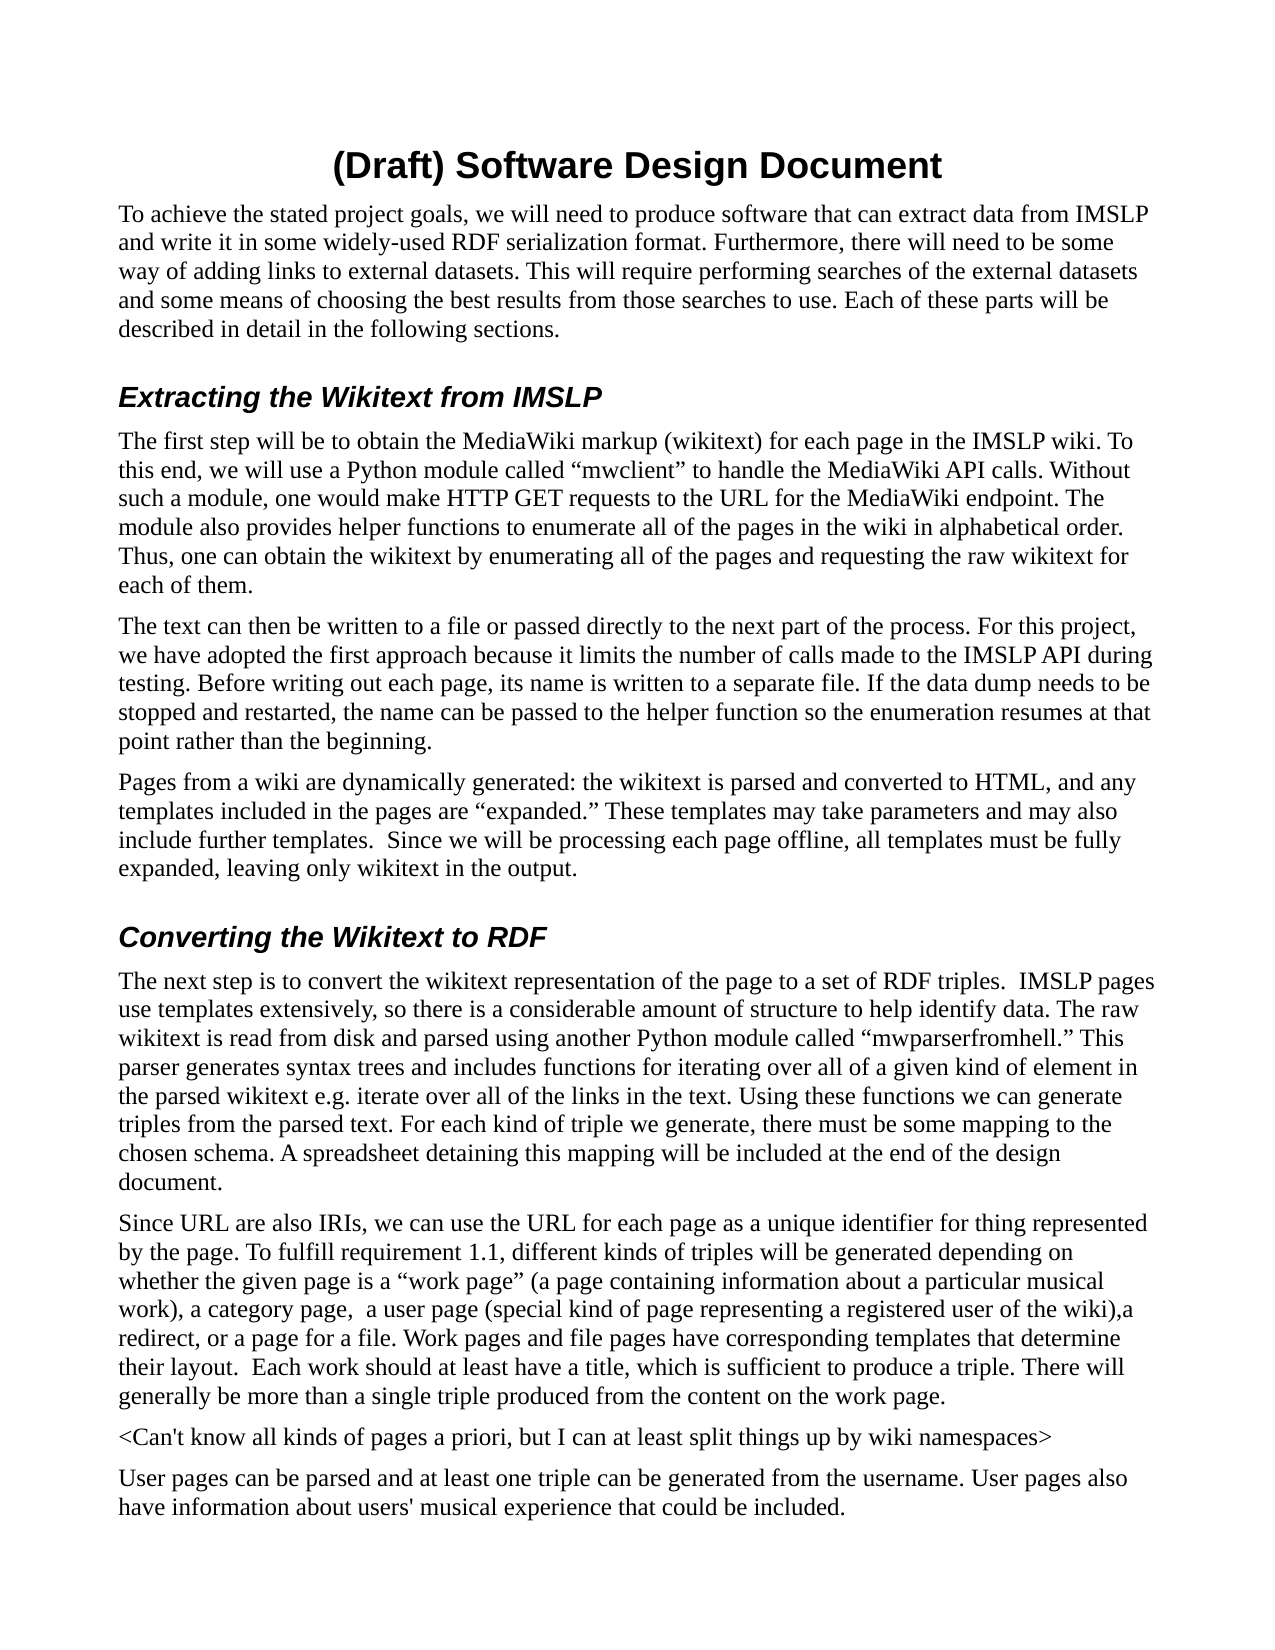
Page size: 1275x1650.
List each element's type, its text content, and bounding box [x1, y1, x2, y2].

title (Draft) Software Design Document [118, 143, 1157, 186]
subtitle Extracting the Wikitext from IMSLP [118, 380, 1157, 413]
text The first step will be to obtain the MediaWiki markup (wikitext) for each page in the IMSLP wiki. To this end, we will use a Python module called “mwclient” to handle the MediaWiki API calls. Without such a module, one would make HTTP GET requests to the URL for the MediaWiki endpoint. The module also provides helper functions to enumerate all of the pages in the wiki in alphabetical order. Thus, one can obtain the wikitext by enumerating all of the pages and requesting the raw wikitext for each of them. [118, 426, 1157, 598]
text User pages can be parsed and at least one triple can be generated from the username. User pages also have information about users' musical experience that could be included. [118, 1463, 1157, 1521]
text Since URL are also IRIs, we can use the URL for each page as a unique identifier for thing represented by the page. To fulfill requirement 1.1, different kinds of triples will be generated depending on whether the given page is a “work page” (a page containing information about a particular musical work), a category page, a user page (special kind of page representing a registered user of the wiki),a redirect, or a page for a file. Work pages and file pages have corresponding templates that determine their layout. Each work should at least have a title, which is sufficient to produce a triple. There will generally be more than a single triple produced from the content on the work page. [118, 1208, 1157, 1409]
text <Can't know all kinds of pages a priori, but I can at least split things up by wiki namespaces> [118, 1422, 1157, 1451]
text The text can then be written to a file or passed directly to the next part of the process. For this project, we have adopted the first approach because it limits the number of calls made to the IMSLP API during testing. Before writing out each page, its name is written to a separate file. If the data dump needs to be stopped and restarted, the name can be passed to the helper function so the enumeration resumes at that point rather than the beginning. [118, 611, 1157, 755]
text The next step is to convert the wikitext representation of the page to a set of RDF triples. IMSLP pages use templates extensively, so there is a considerable amount of structure to help identify data. The raw wikitext is read from disk and parsed using another Python module called “mwparserfromhell.” This parser generates syntax trees and includes functions for iterating over all of a given kind of element in the parsed wikitext e.g. iterate over all of the links in the text. Using these functions we can generate triples from the parsed text. For each kind of triple we generate, there must be some mapping to the chosen schema. A spreadsheet detaining this mapping will be included at the end of the design document. [118, 966, 1157, 1196]
text To achieve the stated project goals, we will need to produce software that can extract data from IMSLP and write it in some widely-used RDF serialization format. Furthermore, there will need to be some way of adding links to external datasets. This will require performing searches of the external datasets and some means of choosing the best results from those searches to use. Each of these parts will be described in detail in the following sections. [118, 199, 1157, 342]
subtitle Converting the Wikitext to RDF [118, 920, 1157, 953]
text Pages from a wiki are dynamically generated: the wikitext is parsed and converted to HTML, and any templates included in the pages are “expanded.” These templates may take parameters and may also include further templates. Since we will be processing each page offline, all templates must be fully expanded, leaving only wikitext in the output. [118, 767, 1157, 882]
